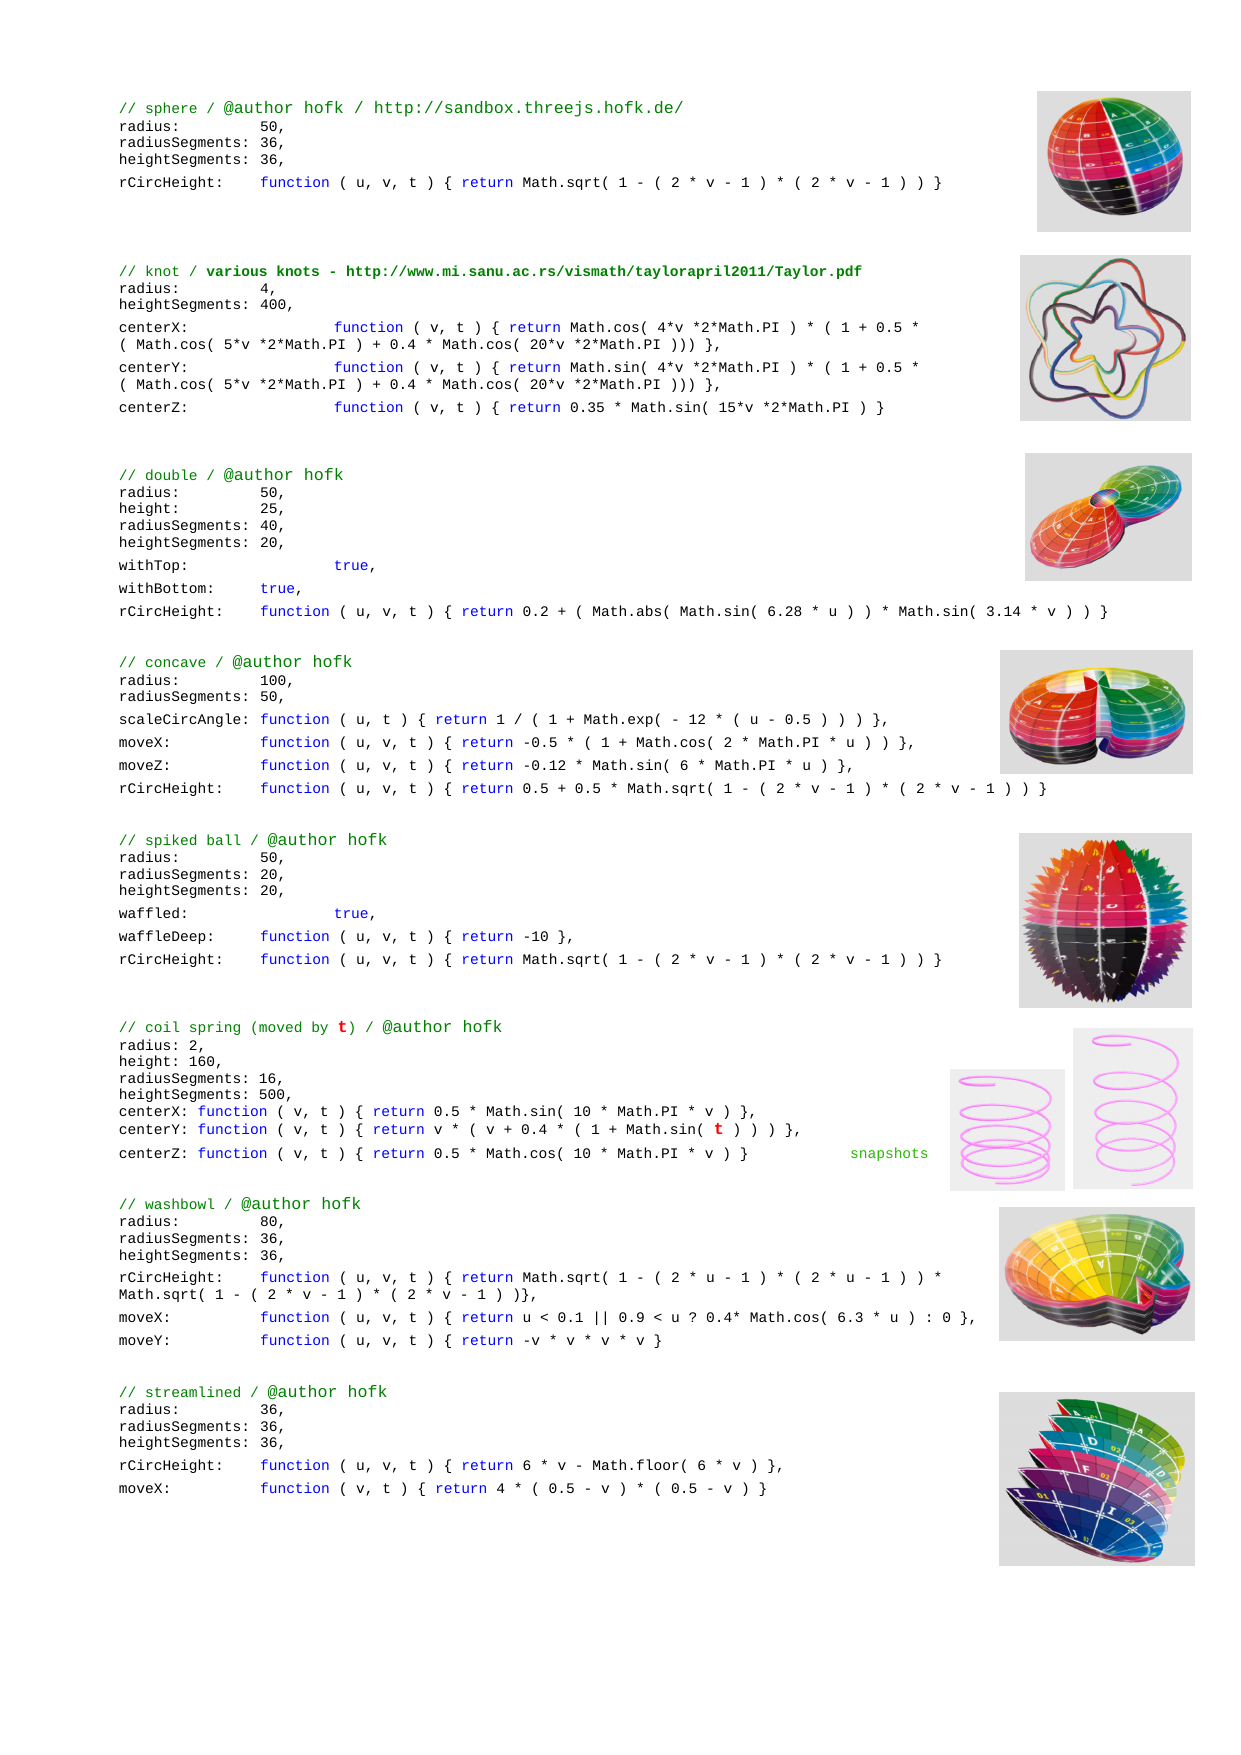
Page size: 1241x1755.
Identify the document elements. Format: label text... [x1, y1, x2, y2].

text height: 160, [112, 1054, 1073, 1071]
text radiusSegments: 36, [112, 1419, 999, 1435]
text // spiked ball / @author hofk [112, 831, 1193, 850]
picture [999, 1207, 1195, 1341]
text moveX: function ( u, v, t ) { return u < 0.1 || 0.9 < u ? 0.4* Math.cos( 6.3 * u ) : 0 }, [112, 1304, 999, 1327]
picture [1019, 833, 1192, 1008]
text radiusSegments: 36, [112, 135, 1037, 152]
text waffled: true, [112, 900, 1019, 923]
text rCircHeight: function ( u, v, t ) { return 0.2 + ( Math.abs( Math.sin( 6.28 * u ) ) * Math.sin( 3.14 * v ) ) } [112, 598, 1193, 621]
text heightSegments: 36, [112, 1435, 999, 1452]
picture [999, 1392, 1195, 1566]
text moveY: function ( u, v, t ) { return -v * v * v * v } [112, 1327, 1193, 1350]
text rCircHeight: function ( u, v, t ) { return Math.sqrt( 1 - ( 2 * v - 1 ) * ( 2 * v - 1 ) ) } [112, 946, 1019, 969]
text // double / @author hofk [112, 466, 1025, 485]
text heightSegments: 20, [112, 883, 1019, 900]
text radius: 50, [112, 850, 1019, 867]
text scaleCircAngle: function ( u, t ) { return 1 / ( 1 + Math.exp( - 12 * ( u - 0.5 ) ) ) }, [112, 706, 1000, 729]
text radius: 50, [112, 119, 1037, 135]
text centerX: function ( v, t ) { return Math.cos( 4*v *2*Math.PI ) * ( 1 + 0.5 * ( Math.cos( 5*v *2*Math.PI ) + 0.4 * Math.cos( 20*v *2*Math.PI ))) }, [112, 314, 1020, 354]
text centerZ: function ( v, t ) { return 0.35 * Math.sin( 15*v *2*Math.PI ) } [112, 393, 1020, 417]
picture [1037, 91, 1191, 232]
text radius: 50, [112, 485, 1025, 502]
text heightSegments: 36, [112, 1248, 999, 1264]
text radius: 80, [112, 1215, 999, 1231]
text // streamlined / @author hofk [112, 1383, 1193, 1402]
text // sphere / @author hofk / http://sandbox.threejs.hofk.de/ [112, 94, 1037, 119]
text // knot / various knots - http://www.mi.sanu.ac.rs/vismath/taylorapril2011/Taylor.pdf [112, 264, 1020, 281]
text radiusSegments: 40, [112, 518, 1025, 535]
text centerY: function ( v, t ) { return v * ( v + 0.4 * ( 1 + Math.sin( t ) ) ) }, [112, 1121, 950, 1139]
text radius: 2, [112, 1038, 1073, 1054]
text rCircHeight: function ( u, v, t ) { return Math.sqrt( 1 - ( 2 * v - 1 ) * ( 2 * v - 1 ) ) } [112, 168, 1037, 192]
text waffleDeep: function ( u, v, t ) { return -10 }, [112, 923, 1019, 946]
text radius: 100, [112, 673, 1000, 689]
text heightSegments: 36, [112, 152, 1037, 168]
text radius: 4, [112, 281, 1020, 297]
text rCircHeight: function ( u, v, t ) { return 6 * v - Math.floor( 6 * v ) }, [112, 1452, 999, 1475]
text rCircHeight: function ( u, v, t ) { return 0.5 + 0.5 * Math.sqrt( 1 - ( 2 * v - 1 ) * ( 2 * v - 1 ) ) } [112, 775, 1193, 798]
text moveX: function ( v, t ) { return 4 * ( 0.5 - v ) * ( 0.5 - v ) } [112, 1475, 999, 1498]
text radius: 36, [112, 1402, 999, 1419]
text // concave / @author hofk [112, 654, 1000, 673]
text heightSegments: 400, [112, 297, 1020, 314]
text height: 25, [112, 502, 1025, 518]
text centerY: function ( v, t ) { return Math.sin( 4*v *2*Math.PI ) * ( 1 + 0.5 * ( Math.cos( 5*v *2*Math.PI ) + 0.4 * Math.cos( 20*v *2*Math.PI ))) }, [112, 354, 1020, 393]
text heightSegments: 20, [112, 535, 1025, 551]
text radiusSegments: 16, [112, 1071, 950, 1088]
text // washbowl / @author hofk [112, 1196, 1193, 1215]
text moveZ: function ( u, v, t ) { return -0.12 * Math.sin( 6 * Math.PI * u ) }, [112, 752, 1193, 775]
text radiusSegments: 20, [112, 867, 1019, 883]
picture [1000, 650, 1193, 774]
text withBottom: true, [112, 574, 1193, 598]
text centerZ: function ( v, t ) { return 0.5 * Math.cos( 10 * Math.PI * v ) } snapshots [112, 1139, 950, 1163]
text centerX: function ( v, t ) { return 0.5 * Math.sin( 10 * Math.PI * v ) }, [112, 1104, 950, 1121]
text // coil spring (moved by t) / @author hofk [112, 1019, 1193, 1038]
text withTop: true, [112, 551, 1025, 574]
text rCircHeight: function ( u, v, t ) { return Math.sqrt( 1 - ( 2 * u - 1 ) * ( 2 * u - 1 ) ) * Math.sqrt( 1 - ( 2 * v - 1 ) * ( 2 * v - 1 ) )}, [112, 1264, 999, 1304]
picture [950, 1069, 1065, 1191]
text radiusSegments: 50, [112, 689, 1000, 706]
picture [1073, 1028, 1193, 1189]
picture [1025, 453, 1192, 581]
text moveX: function ( u, v, t ) { return -0.5 * ( 1 + Math.cos( 2 * Math.PI * u ) ) }, [112, 729, 1000, 752]
text radiusSegments: 36, [112, 1231, 999, 1248]
text heightSegments: 500, [112, 1088, 950, 1104]
picture [1020, 255, 1191, 421]
